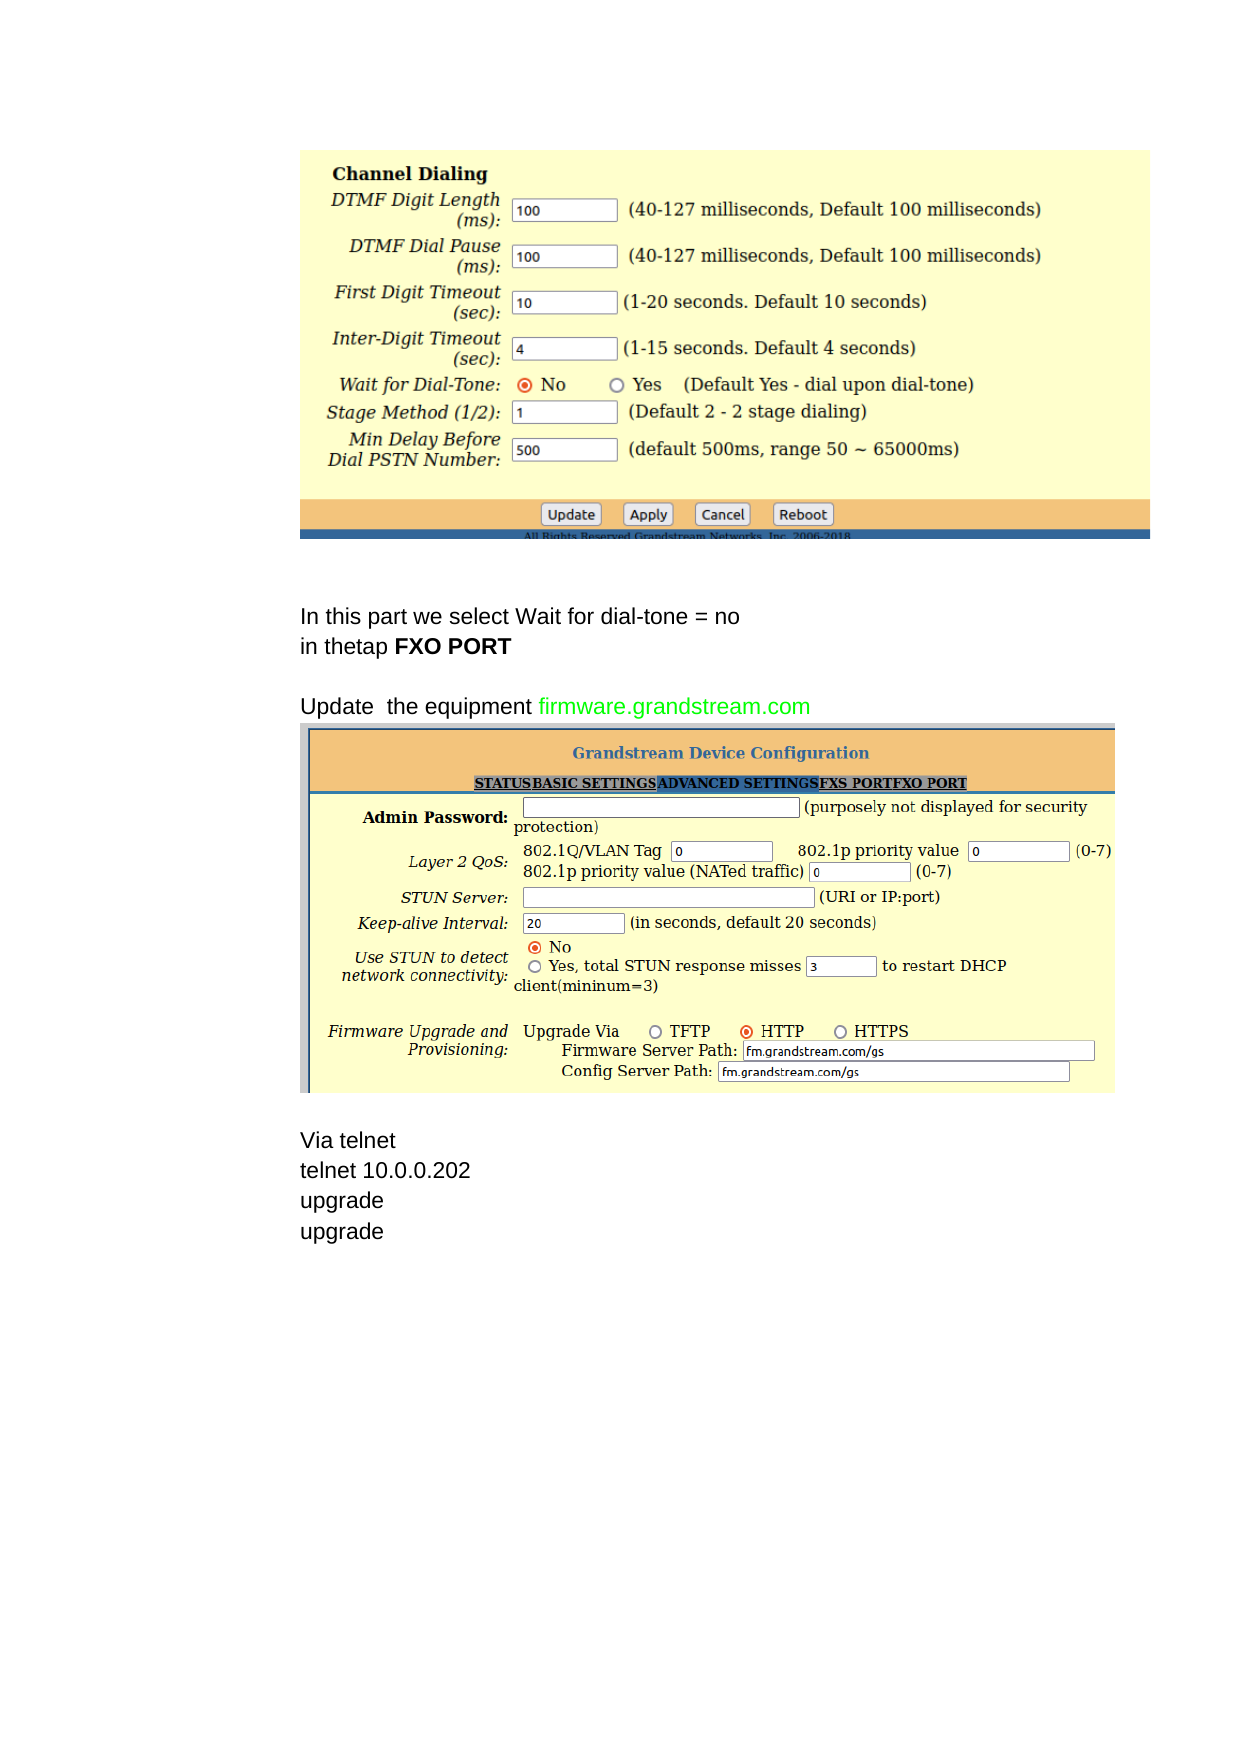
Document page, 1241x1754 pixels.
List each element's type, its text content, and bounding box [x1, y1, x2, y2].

text upgrade [300, 1187, 1090, 1214]
text upgrade [300, 1218, 1090, 1244]
text Update the equipment firmware.grandstream.com [300, 693, 1090, 719]
picture [300, 150, 1150, 539]
picture [300, 723, 1115, 1093]
text In this part we select Wait for dial-tone = no [300, 603, 1090, 629]
text Via telnet [300, 1127, 1090, 1153]
text telnet 10.0.0.202 [300, 1157, 1090, 1183]
text in thetap FXO PORT [300, 633, 1090, 659]
